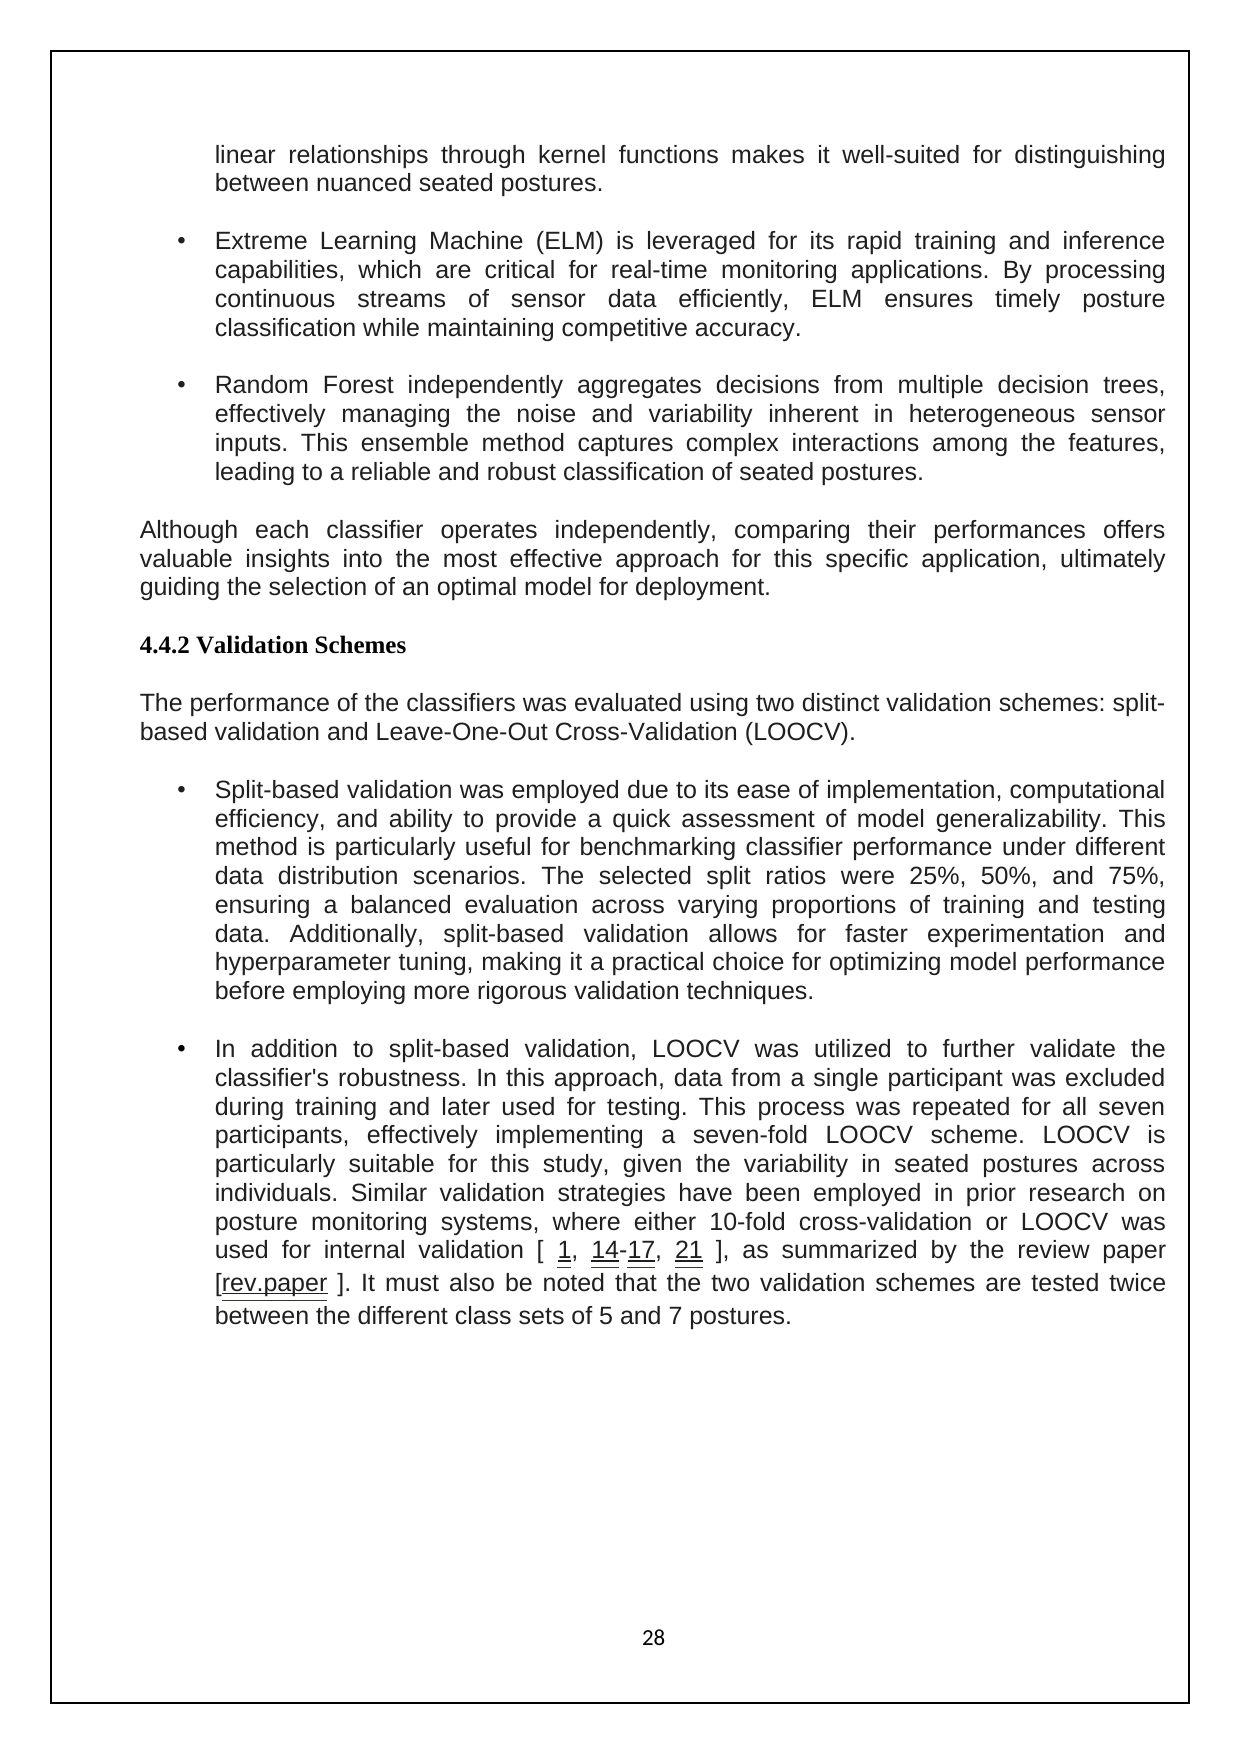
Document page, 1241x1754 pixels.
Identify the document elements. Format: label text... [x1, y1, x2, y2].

list Random Forest independently aggregates decisions from multiple decision trees, effectively managing the noise and variability inherent in heterogeneous sensor inputs. This ensemble method captures complex interactions among the features, leading to a reliable and robust classification of seated postures. [177, 371, 1167, 486]
list Extreme Learning Machine (ELM) is leveraged for its rapid training and inference capabilities, which are critical for real-time monitoring applications. By processing continuous streams of sensor data efficiently, ELM ensures timely posture classification while maintaining competitive accuracy. [177, 226, 1167, 341]
list linear relationships through kernel functions makes it well-suited for distinguishing between nuanced seated postures. [177, 139, 1167, 197]
text Although each classifier operates independently, comparing their performances offers valuable insights into the most effective approach for this specific application, ultimately guiding the selection of an optimal model for deployment. [139, 515, 1167, 601]
list In addition to split-based validation, LOOCV was utilized to further validate the classifier's robustness. In this approach, data from a single participant was excluded during training and later used for testing. This process was repeated for all seven participants, effectively implementing a seven-fold LOOCV scheme. LOOCV is particularly suitable for this study, given the variability in seated postures across individuals. Similar validation strategies have been employed in prior research on posture monitoring systems, where either 10-fold cross-validation or LOOCV was used for internal validation [ 1, 14-17, 21 ], as summarized by the review paper [rev.paper ]. It must also be noted that the two validation schemes are tested twice between the different class sets of 5 and 7 postures. [177, 1034, 1167, 1329]
text The performance of the classifiers was evaluated using two distinct validation schemes: split-based validation and Leave-One-Out Cross-Validation (LOOCV). [139, 688, 1167, 746]
text 4.4.2 Validation Schemes [139, 630, 1167, 659]
list Split-based validation was employed due to its ease of implementation, computational efficiency, and ability to provide a quick assessment of model generalizability. This method is particularly useful for benchmarking classifier performance under different data distribution scenarios. The selected split ratios were 25%, 50%, and 75%, ensuring a balanced evaluation across varying proportions of training and testing data. Additionally, split-based validation allows for faster experimentation and hyperparameter tuning, making it a practical choice for optimizing model performance before employing more rigorous validation techniques. [177, 775, 1167, 1005]
